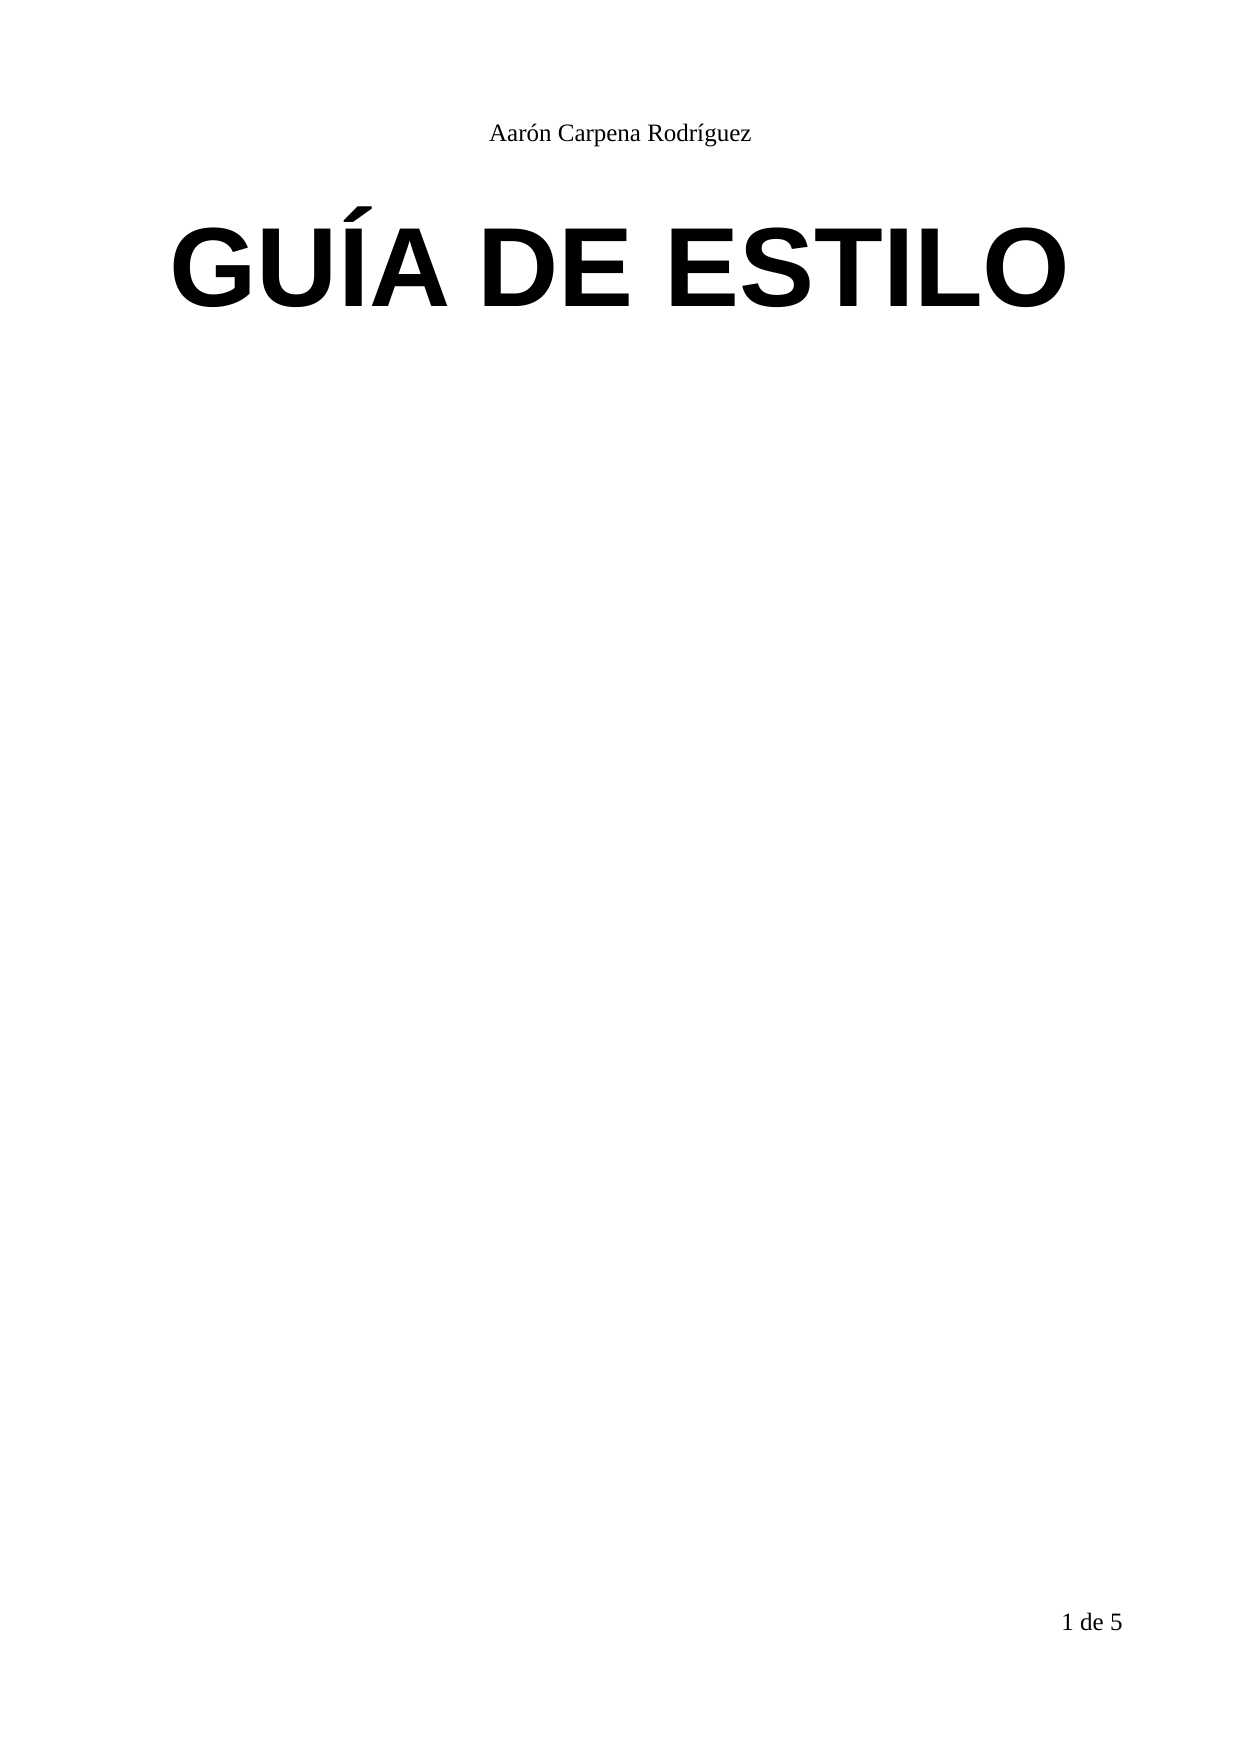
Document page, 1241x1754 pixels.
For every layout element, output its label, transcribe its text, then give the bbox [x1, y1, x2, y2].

title GUÍA DE ESTILO [118, 201, 1122, 331]
